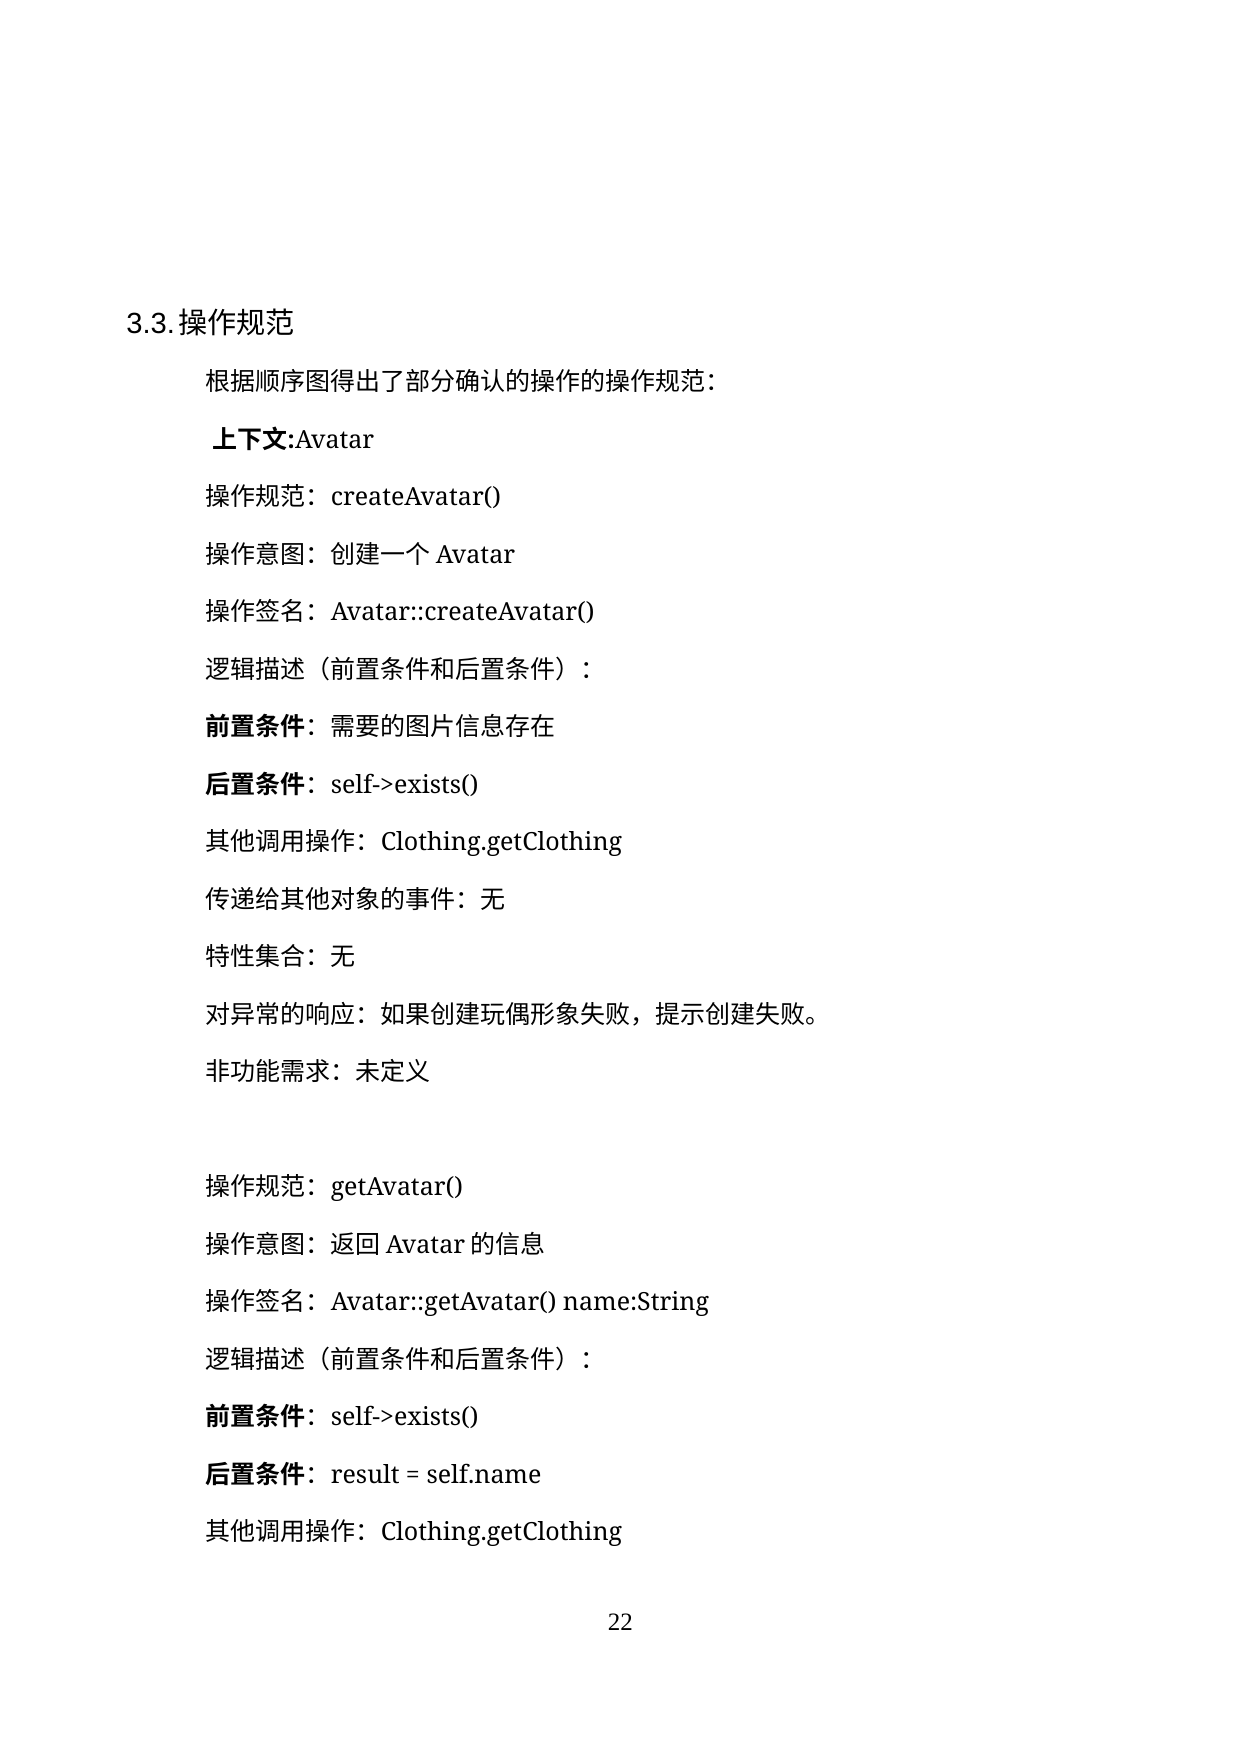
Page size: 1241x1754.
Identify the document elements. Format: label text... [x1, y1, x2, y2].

text 操作意图：返回Avatar的信息 [118, 1223, 1122, 1261]
text 操作规范：createAvatar() [118, 476, 1122, 513]
text 其他调用操作：Clothing.getClothing [118, 821, 1122, 858]
text 后置条件：result = self.name [118, 1453, 1122, 1491]
text 非功能需求：未定义 [118, 1051, 1122, 1088]
text 前置条件：self->exists() [118, 1396, 1122, 1433]
text 上下文:Avatar [118, 418, 1122, 456]
text 其他调用操作：Clothing.getClothing [118, 1511, 1122, 1548]
text 特性集合：无 [118, 936, 1122, 973]
text 根据顺序图得出了部分确认的操作的操作规范： [118, 357, 1122, 398]
text 前置条件：需要的图片信息存在 [118, 706, 1122, 743]
text 操作签名：Avatar::createAvatar() [118, 591, 1122, 628]
text 操作意图：创建一个Avatar [118, 533, 1122, 571]
text 操作签名：Avatar::getAvatar() name:String [118, 1281, 1122, 1318]
subtitle 操作规范 [118, 297, 1122, 342]
text 操作规范：getAvatar() [118, 1163, 1122, 1203]
text 对异常的响应：如果创建玩偶形象失败，提示创建失败。 [118, 993, 1122, 1031]
text 逻辑描述（前置条件和后置条件）： [118, 648, 1122, 686]
text 传递给其他对象的事件：无 [118, 878, 1122, 916]
text 逻辑描述（前置条件和后置条件）： [118, 1338, 1122, 1376]
text 后置条件：self->exists() [118, 763, 1122, 801]
